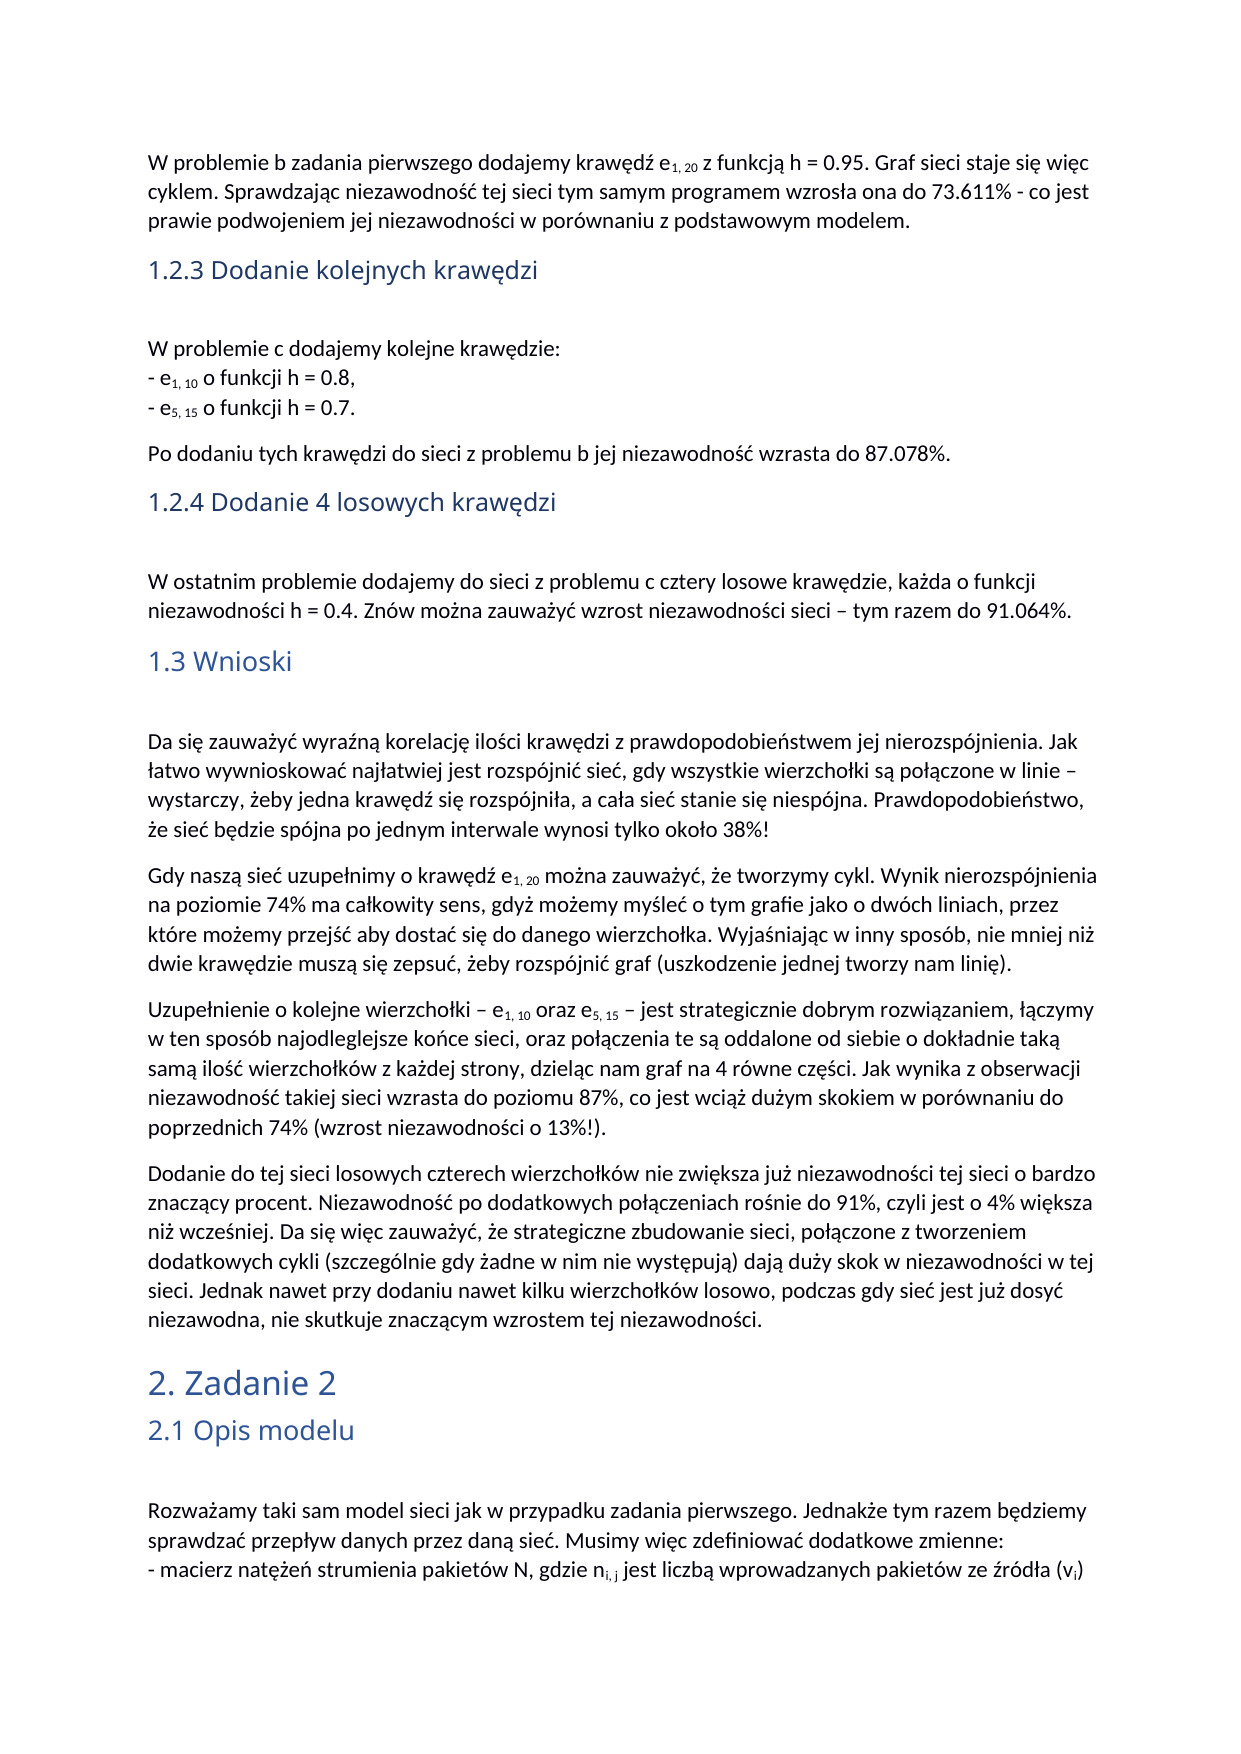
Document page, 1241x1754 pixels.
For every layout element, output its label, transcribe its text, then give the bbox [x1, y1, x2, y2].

text Po dodaniu tych krawędzi do sieci z problemu b jej niezawodność wzrasta do 87.078%. [148, 439, 1104, 467]
subtitle 2. Zadanie 2 [148, 1360, 1093, 1405]
text Rozważamy taki sam model sieci jak w przypadku zadania pierwszego. Jednakże tym razem będziemy sprawdzać przepływ danych przez daną sieć. Musimy więc zdefiniować dodatkowe zmienne: - macierz natężeń strumienia pakietów N, gdzie ni, j jest liczbą wprowadzanych pakietów ze źródła (vi) [148, 1496, 1093, 1583]
text W ostatnim problemie dodajemy do sieci z problemu c cztery losowe krawędzie, każda o funkcji niezawodności h = 0.4. Znów można zauważyć wzrost niezawodności sieci – tym razem do 91.064%. [148, 567, 1104, 624]
text Uzupełnienie o kolejne wierzchołki – e1, 10 oraz e5, 15 – jest strategicznie dobrym rozwiązaniem, łączymy w ten sposób najodleglejsze końce sieci, oraz połączenia te są oddalone od siebie o dokładnie taką samą ilość wierzchołków z każdej strony, dzieląc nam graf na 4 równe części. Jak wynika z obserwacji niezawodność takiej sieci wzrasta do poziomu 87%, co jest wciąż dużym skokiem w porównaniu do poprzednich 74% (wzrost niezawodności o 13%!). [148, 995, 1104, 1141]
text Gdy naszą sieć uzupełnimy o krawędź e1, 20 można zauważyć, że tworzymy cykl. Wynik nierozspójnienia na poziomie 74% ma całkowity sens, gdyż możemy myśleć o tym grafie jako o dwóch liniach, przez które możemy przejść aby dostać się do danego wierzchołka. Wyjaśniając w inny sposób, nie mniej niż dwie krawędzie muszą się zepsuć, żeby rozspójnić graf (uszkodzenie jednej tworzy nam linię). [148, 861, 1104, 977]
subtitle 2.1 Opis modelu [148, 1412, 1093, 1449]
text Dodanie do tej sieci losowych czterech wierzchołków nie zwiększa już niezawodności tej sieci o bardzo znaczący procent. Niezawodność po dodatkowych połączeniach rośnie do 91%, czyli jest o 4% większa niż wcześniej. Da się więc zauważyć, że strategiczne zbudowanie sieci, połączone z tworzeniem dodatkowych cykli (szczególnie gdy żadne w nim nie występują) dają duży skok w niezawodności w tej sieci. Jednak nawet przy dodaniu nawet kilku wierzchołków losowo, podczas gdy sieć jest już dosyć niezawodna, nie skutkuje znaczącym wzrostem tej niezawodności. [148, 1159, 1104, 1334]
subtitle 1.3 Wnioski [148, 642, 1093, 679]
subtitle 1.2.4 Dodanie 4 losowych krawędzi [148, 485, 1093, 519]
text W problemie c dodajemy kolejne krawędzie: - e1, 10 o funkcji h = 0.8, - e5, 15 o funkcji h = 0.7. [148, 334, 1104, 421]
text W problemie b zadania pierwszego dodajemy krawędź e1, 20 z funkcją h = 0.95. Graf sieci staje się więc cyklem. Sprawdzając niezawodność tej sieci tym samym programem wzrosła ona do 73.611% - co jest prawie podwojeniem jej niezawodności w porównaniu z podstawowym modelem. [148, 148, 1104, 234]
text Da się zauważyć wyraźną korelację ilości krawędzi z prawdopodobieństwem jej nierozspójnienia. Jak łatwo wywnioskować najłatwiej jest rozspójnić sieć, gdy wszystkie wierzchołki są połączone w linie – wystarczy, żeby jedna krawędź się rozspójniła, a cała sieć stanie się niespójna. Prawdopodobieństwo, że sieć będzie spójna po jednym interwale wynosi tylko około 38%! [148, 727, 1104, 843]
subtitle 1.2.3 Dodanie kolejnych krawędzi [148, 252, 1093, 286]
